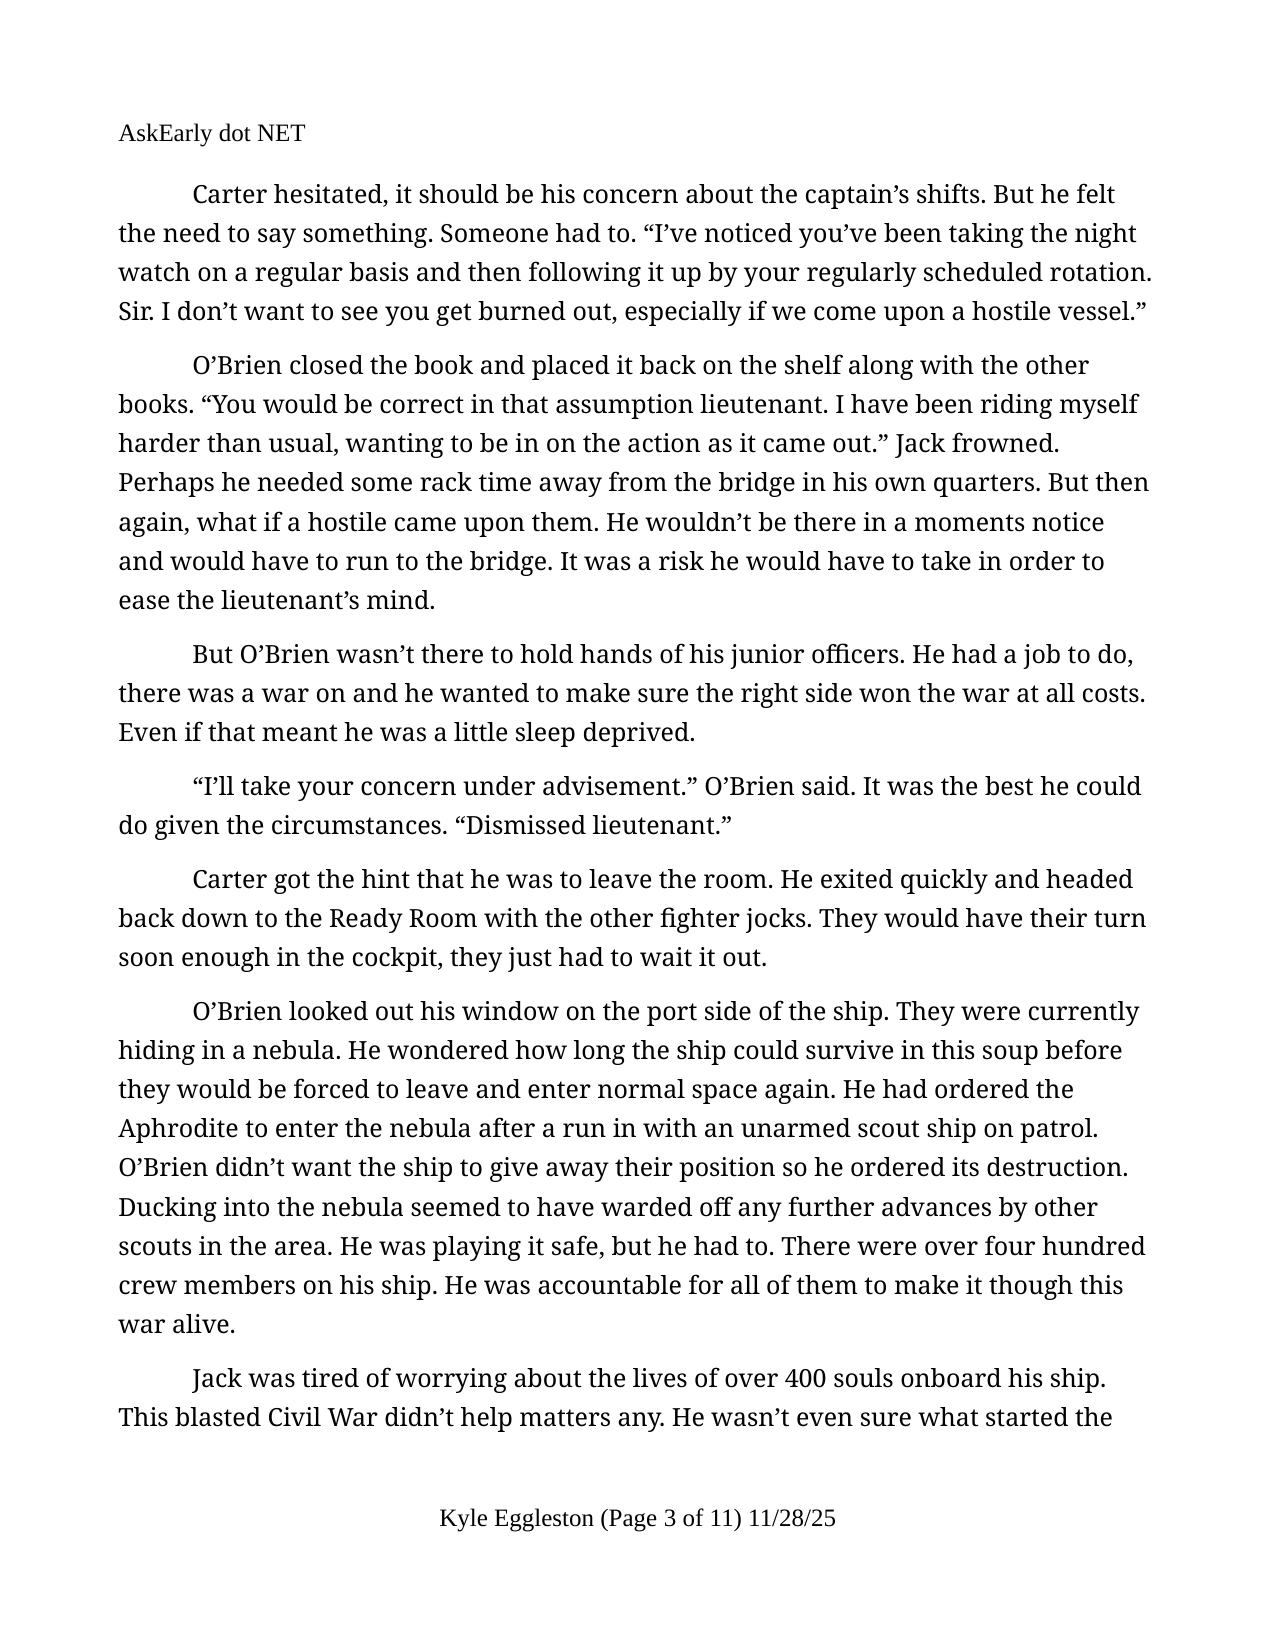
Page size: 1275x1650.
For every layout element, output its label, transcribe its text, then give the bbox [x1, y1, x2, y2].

text Jack was tired of worrying about the lives of over 400 souls onboard his ship. This blasted Civil War didn’t help matters any. He wasn’t even sure what started the [118, 1361, 1157, 1434]
text “I’ll take your concern under advisement.” O’Brien said. It was the best he could do given the circumstances. “Dismissed lieutenant.” [118, 768, 1157, 842]
text Carter got the hint that he was to leave the room. He exited quickly and headed back down to the Ready Room with the other fighter jocks. They would have their turn soon enough in the cockpit, they just had to wait it out. [118, 861, 1157, 974]
text But O’Brien wasn’t there to hold hands of his junior officers. He had a job to do, there was a war on and he wanted to make sure the right side won the war at all costs. Even if that meant he was a little sleep deprived. [118, 636, 1157, 749]
text O’Brien looked out his window on the port side of the ship. They were currently hiding in a nebula. He wondered how long the ship could survive in this soup before they would be forced to leave and enter normal space again. He had ordered the Aphrodite to enter the nebula after a run in with an unarmed scout ship on patrol. O’Brien didn’t want the ship to give away their position so he ordered its destruction. Ducking into the nebula seemed to have warded off any further advances by other scouts in the area. He was playing it safe, but he had to. There were over four hundred crew members on his ship. He was accountable for all of them to make it though this war alive. [118, 993, 1157, 1341]
text Carter hesitated, it should be his concern about the captain’s shifts. But he felt the need to say something. Someone had to. “I’ve noticed you’ve been taking the night watch on a regular basis and then following it up by your regularly scheduled rotation. Sir. I don’t want to see you get burned out, especially if we come upon a hostile vessel.” [118, 176, 1157, 328]
text O’Brien closed the book and placed it back on the shelf along with the other books. “You would be correct in that assumption lieutenant. I have been riding myself harder than usual, wanting to be in on the action as it came out.” Jack frowned. Perhaps he needed some rack time away from the bridge in his own quarters. But then again, what if a hostile came upon them. He wouldn’t be there in a moments notice and would have to run to the bridge. It was a risk he would have to take in order to ease the lieutenant’s mind. [118, 348, 1157, 617]
